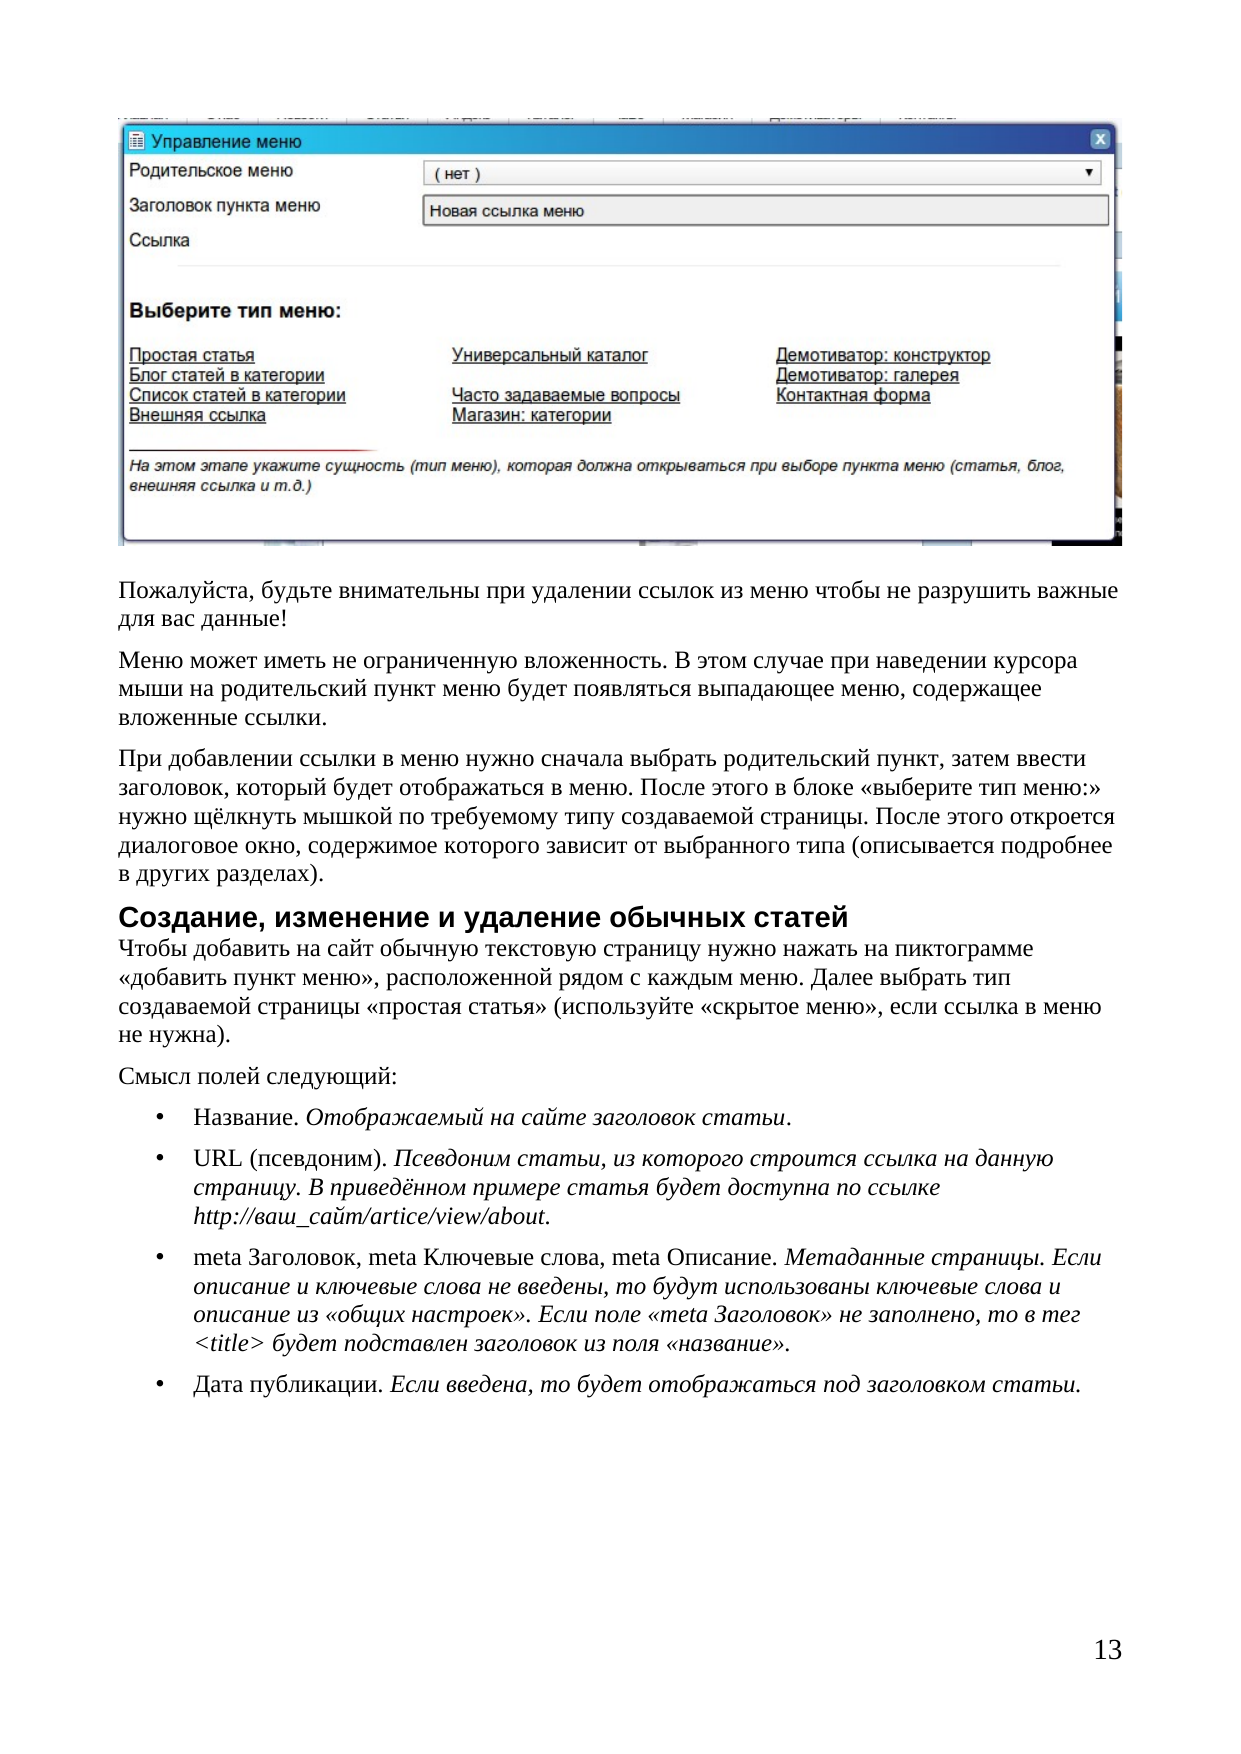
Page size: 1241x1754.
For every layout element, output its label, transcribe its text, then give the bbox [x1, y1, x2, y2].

list URL (псевдоним). Псевдоним статьи, из которого строится ссылка на данную страницу. В приведённом примере статья будет доступна по ссылке http://ваш_сайт/artice/view/about. [156, 1143, 1122, 1229]
text Смысл полей следующий: [118, 1061, 1122, 1089]
text Чтобы добавить на сайт обычную текстовую страницу нужно нажать на пиктограмме «добавить пункт меню», расположенной рядом с каждым меню. Далее выбрать тип создаваемой страницы «простая статья» (используйте «скрытое меню», если ссылка в меню не нужна). [118, 933, 1122, 1048]
text Меню может иметь не ограниченную вложенность. В этом случае при наведении курсора мыши на родительский пункт меню будет появляться выпадающее меню, содержащее вложенные ссылки. [118, 645, 1122, 731]
subtitle Создание, изменение и удаление обычных статей [118, 900, 1122, 933]
list meta Заголовок, meta Ключевые слова, meta Описание. Метаданные страницы. Если описание и ключевые слова не введены, то будут использованы ключевые слова и описание из «общих настроек». Если поле «meta Заголовок» не заполнено, то в тег <title> будет подставлен заголовок из поля «название». [156, 1242, 1122, 1357]
picture [118, 118, 1123, 546]
text Пожалуйста, будьте внимательны при удалении ссылок из меню чтобы не разрушить важные для вас данные! [118, 546, 1122, 632]
list Название. Отображаемый на сайте заголовок статьи. [156, 1102, 1122, 1131]
text При добавлении ссылки в меню нужно сначала выбрать родительский пункт, затем ввести заголовок, который будет отображаться в меню. После этого в блоке «выберите тип меню:» нужно щёлкнуть мышкой по требуемому типу создаваемой страницы. После этого откроется диалоговое окно, содержимое которого зависит от выбранного типа (описывается подробнее в других разделах). [118, 743, 1122, 887]
list Дата публикации. Если введена, то будет отображаться под заголовком статьи. [156, 1369, 1122, 1398]
